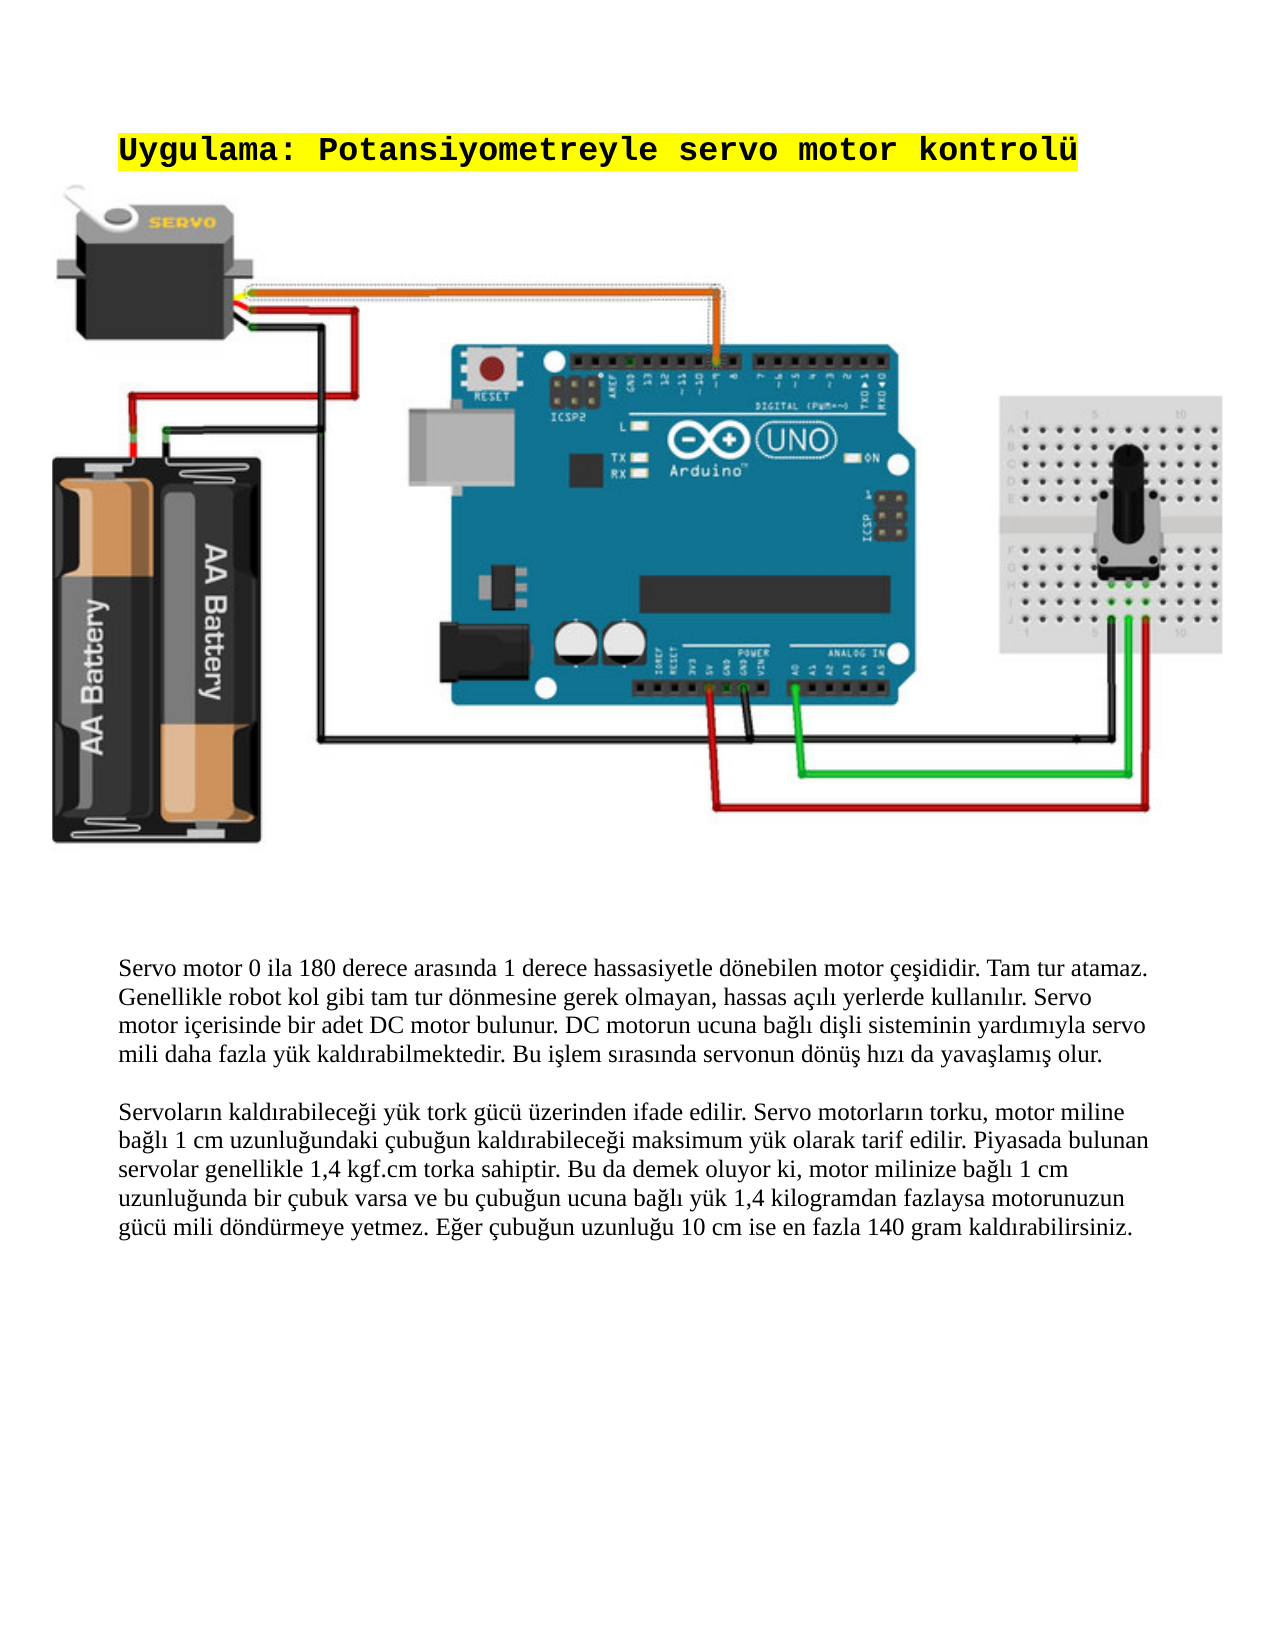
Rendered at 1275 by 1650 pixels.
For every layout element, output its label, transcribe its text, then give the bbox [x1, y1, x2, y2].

subtitle Uygulama: Potansiyometreyle servo motor kontrolü [118, 133, 1157, 171]
text Servo motor 0 ila 180 derece arasında 1 derece hassasiyetle dönebilen motor çeşididir. Tam tur atamaz. Genellikle robot kol gibi tam tur dönmesine gerek olmayan, hassas açılı yerlerde kullanılır. Servo motor içerisinde bir adet DC motor bulunur. DC motorun ucuna bağlı dişli sisteminin yardımıyla servo mili daha fazla yük kaldırabilmektedir. Bu işlem sırasında servonun dönüş hızı da yavaşlamış olur. [118, 953, 1157, 1068]
picture [52, 183, 1223, 852]
text Servoların kaldırabileceği yük tork gücü üzerinden ifade edilir. Servo motorların torku, motor miline bağlı 1 cm uzunluğundaki çubuğun kaldırabileceği maksimum yük olarak tarif edilir. Piyasada bulunan servolar genellikle 1,4 kgf.cm torka sahiptir. Bu da demek oluyor ki, motor milinize bağlı 1 cm uzunluğunda bir çubuk varsa ve bu çubuğun ucuna bağlı yük 1,4 kilogramdan fazlaysa motorunuzun gücü mili döndürmeye yetmez. Eğer çubuğun uzunluğu 10 cm ise en fazla 140 gram kaldırabilirsiniz. [118, 1097, 1157, 1241]
